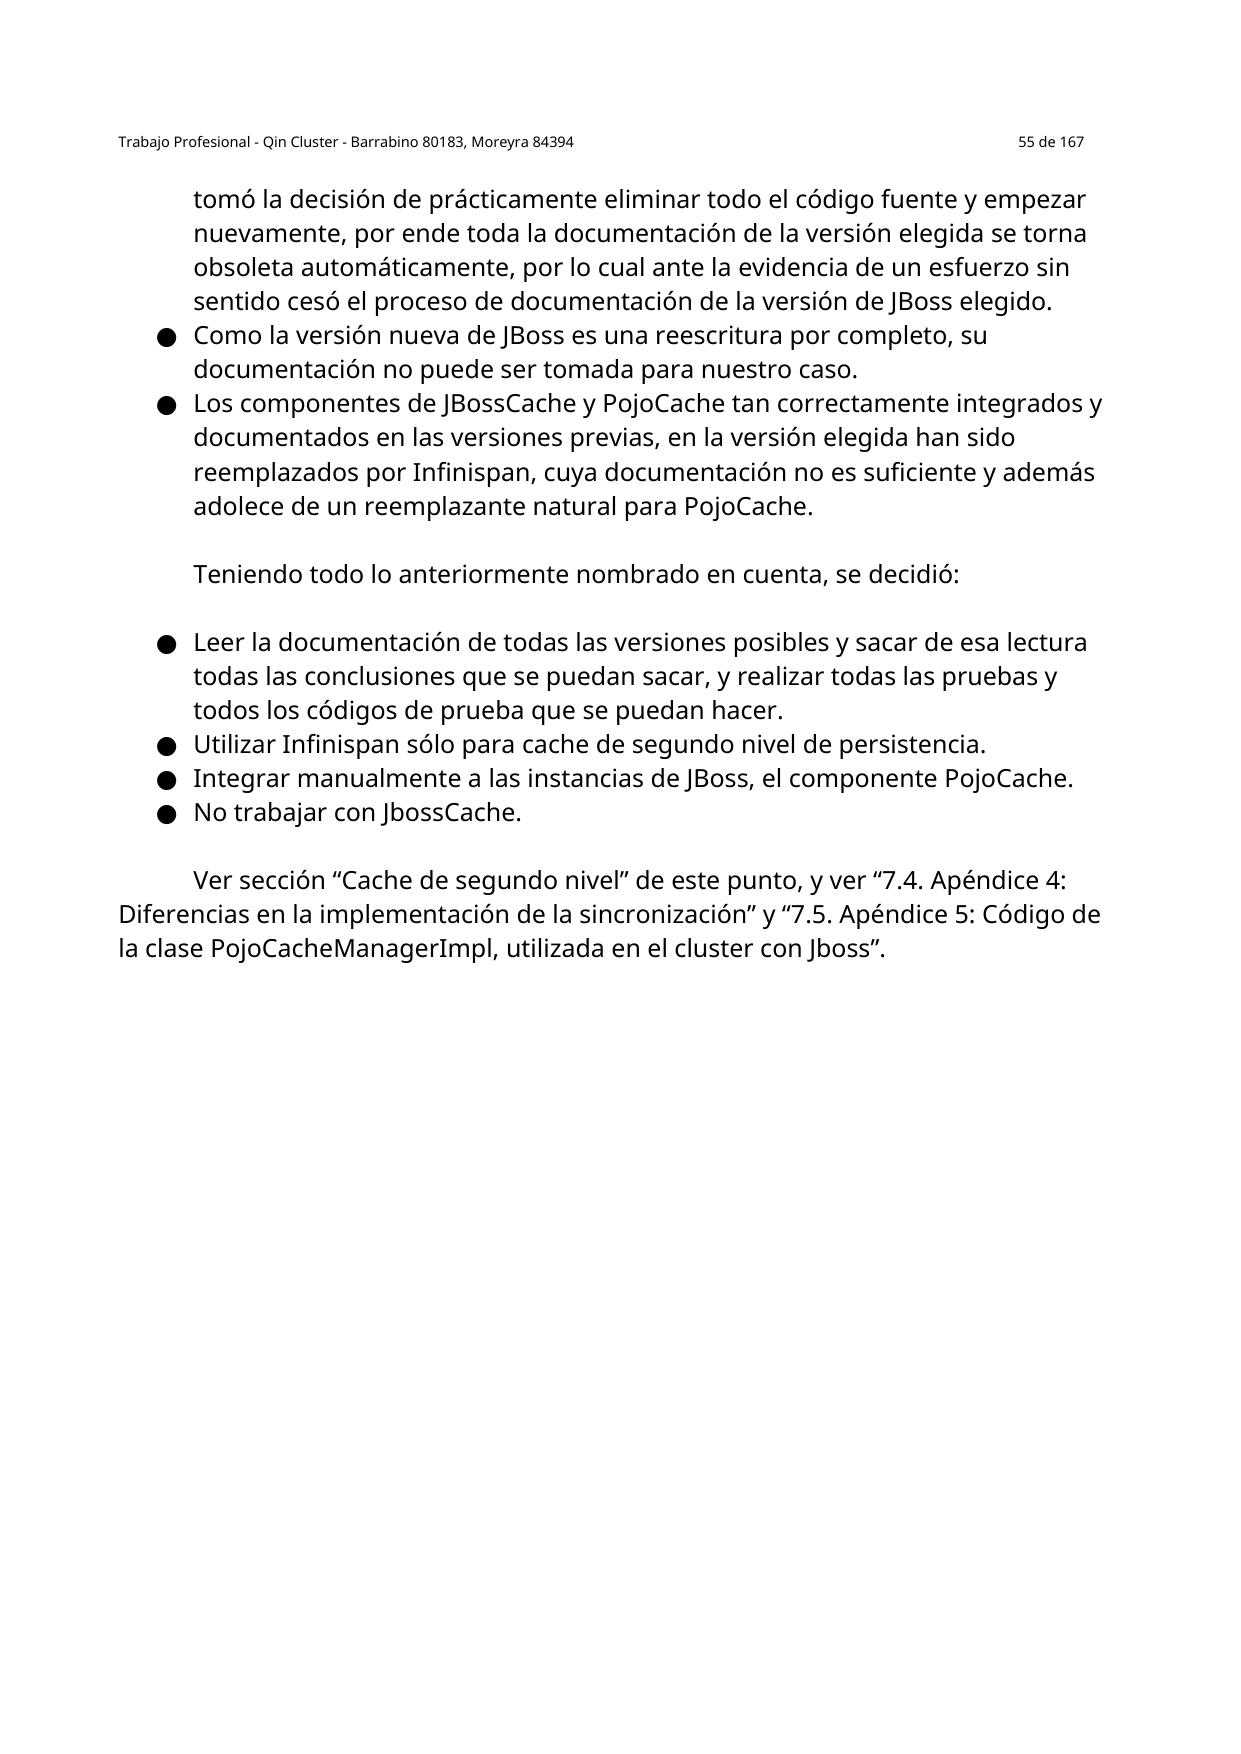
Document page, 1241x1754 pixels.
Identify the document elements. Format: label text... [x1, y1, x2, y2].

list Los componentes de JBossCache y PojoCache tan correctamente integrados y documentados en las versiones previas, en la versión elegida han sido reemplazados por Infinispan, cuya documentación no es suficiente y además adolece de un reemplazante natural para PojoCache. [156, 386, 1122, 522]
list Leer la documentación de todas las versiones posibles y sacar de esa lectura todas las conclusiones que se puedan sacar, y realizar todas las pruebas y todos los códigos de prueba que se puedan hacer. [156, 624, 1122, 727]
list Utilizar Infinispan sólo para cache de segundo nivel de persistencia. [156, 727, 1122, 761]
list No trabajar con JbossCache. [156, 795, 1122, 829]
text Teniendo todo lo anteriormente nombrado en cuenta, se decidió: [118, 556, 1122, 590]
list Integrar manualmente a las instancias de JBoss, el componente PojoCache. [156, 761, 1122, 795]
text Ver sección “Cache de segundo nivel” de este punto, y ver “7.4. Apéndice 4: Diferencias en la implementación de la sincronización” y “7.5. Apéndice 5: Código de la clase PojoCacheManagerImpl, utilizada en el cluster con Jboss”. [118, 863, 1122, 965]
list Como la versión nueva de JBoss es una reescritura por completo, su documentación no puede ser tomada para nuestro caso. [156, 318, 1122, 386]
list tomó la decisión de prácticamente eliminar todo el código fuente y empezar nuevamente, por ende toda la documentación de la versión elegida se torna obsoleta automáticamente, por lo cual ante la evidencia de un esfuerzo sin sentido cesó el proceso de documentación de la versión de JBoss elegido. [156, 182, 1122, 318]
